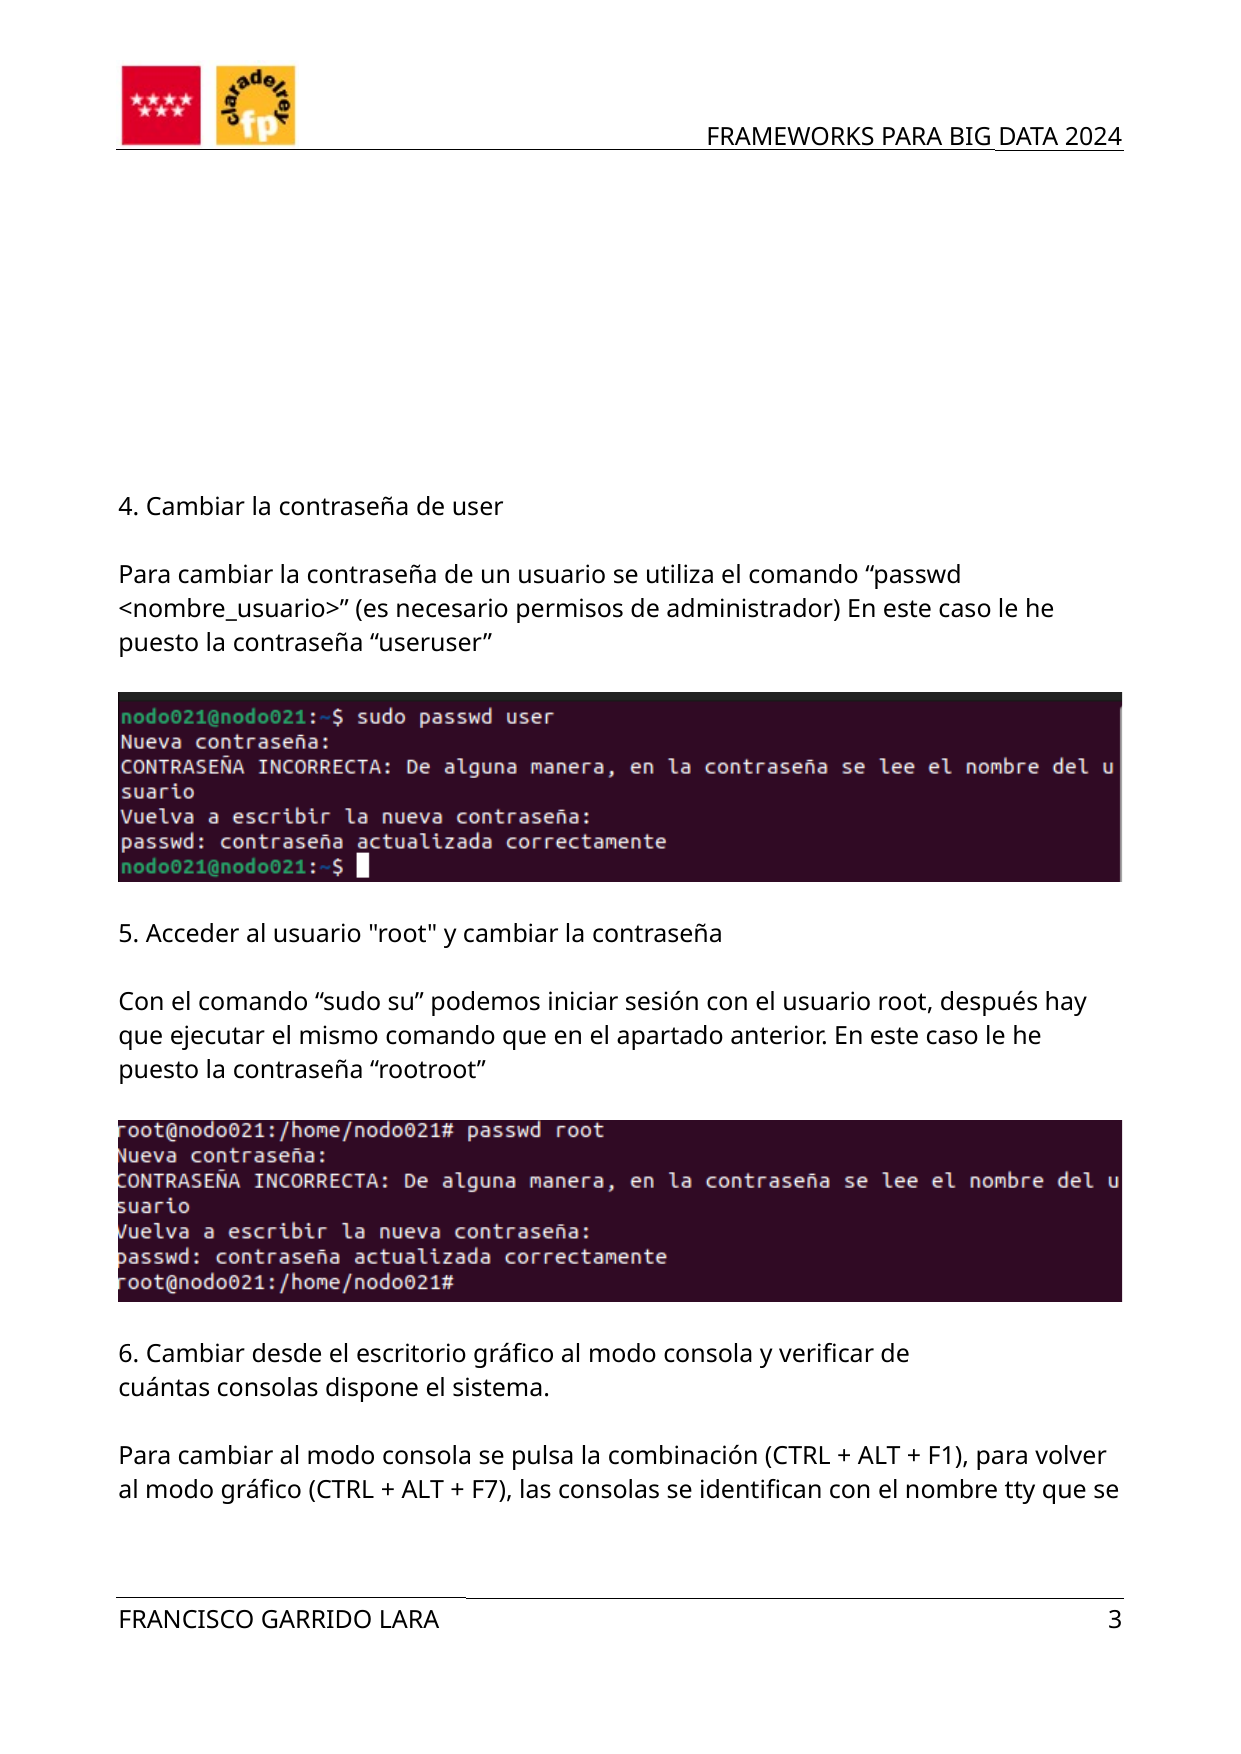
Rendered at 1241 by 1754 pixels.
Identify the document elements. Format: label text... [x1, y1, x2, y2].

picture [116, 60, 299, 149]
text 5. Acceder al usuario "root" y cambiar la contraseña [118, 916, 1122, 949]
text Para cambiar la contraseña de un usuario se utiliza el comando “passwd <nombre_usuario>” (es necesario permisos de administrador) En este caso le he puesto la contraseña “useruser” [118, 556, 1122, 658]
text Para cambiar al modo consola se pulsa la combinación (CTRL + ALT + F1), para volver al modo gráfico (CTRL + ALT + F7), las consolas se identifican con el nombre tty que se [118, 1437, 1122, 1506]
text 6. Cambiar desde el escritorio gráfico al modo consola y verificar de [118, 1335, 1122, 1369]
picture [118, 1120, 1123, 1302]
text Con el comando “sudo su” podemos iniciar sesión con el usuario root, después hay que ejecutar el mismo comando que en el apartado anterior. En este caso le he puesto la contraseña “rootroot” [118, 984, 1122, 1086]
text 4. Cambiar la contraseña de user [118, 488, 1122, 522]
picture [118, 692, 1123, 882]
text cuántas consolas dispone el sistema. [118, 1369, 1122, 1403]
